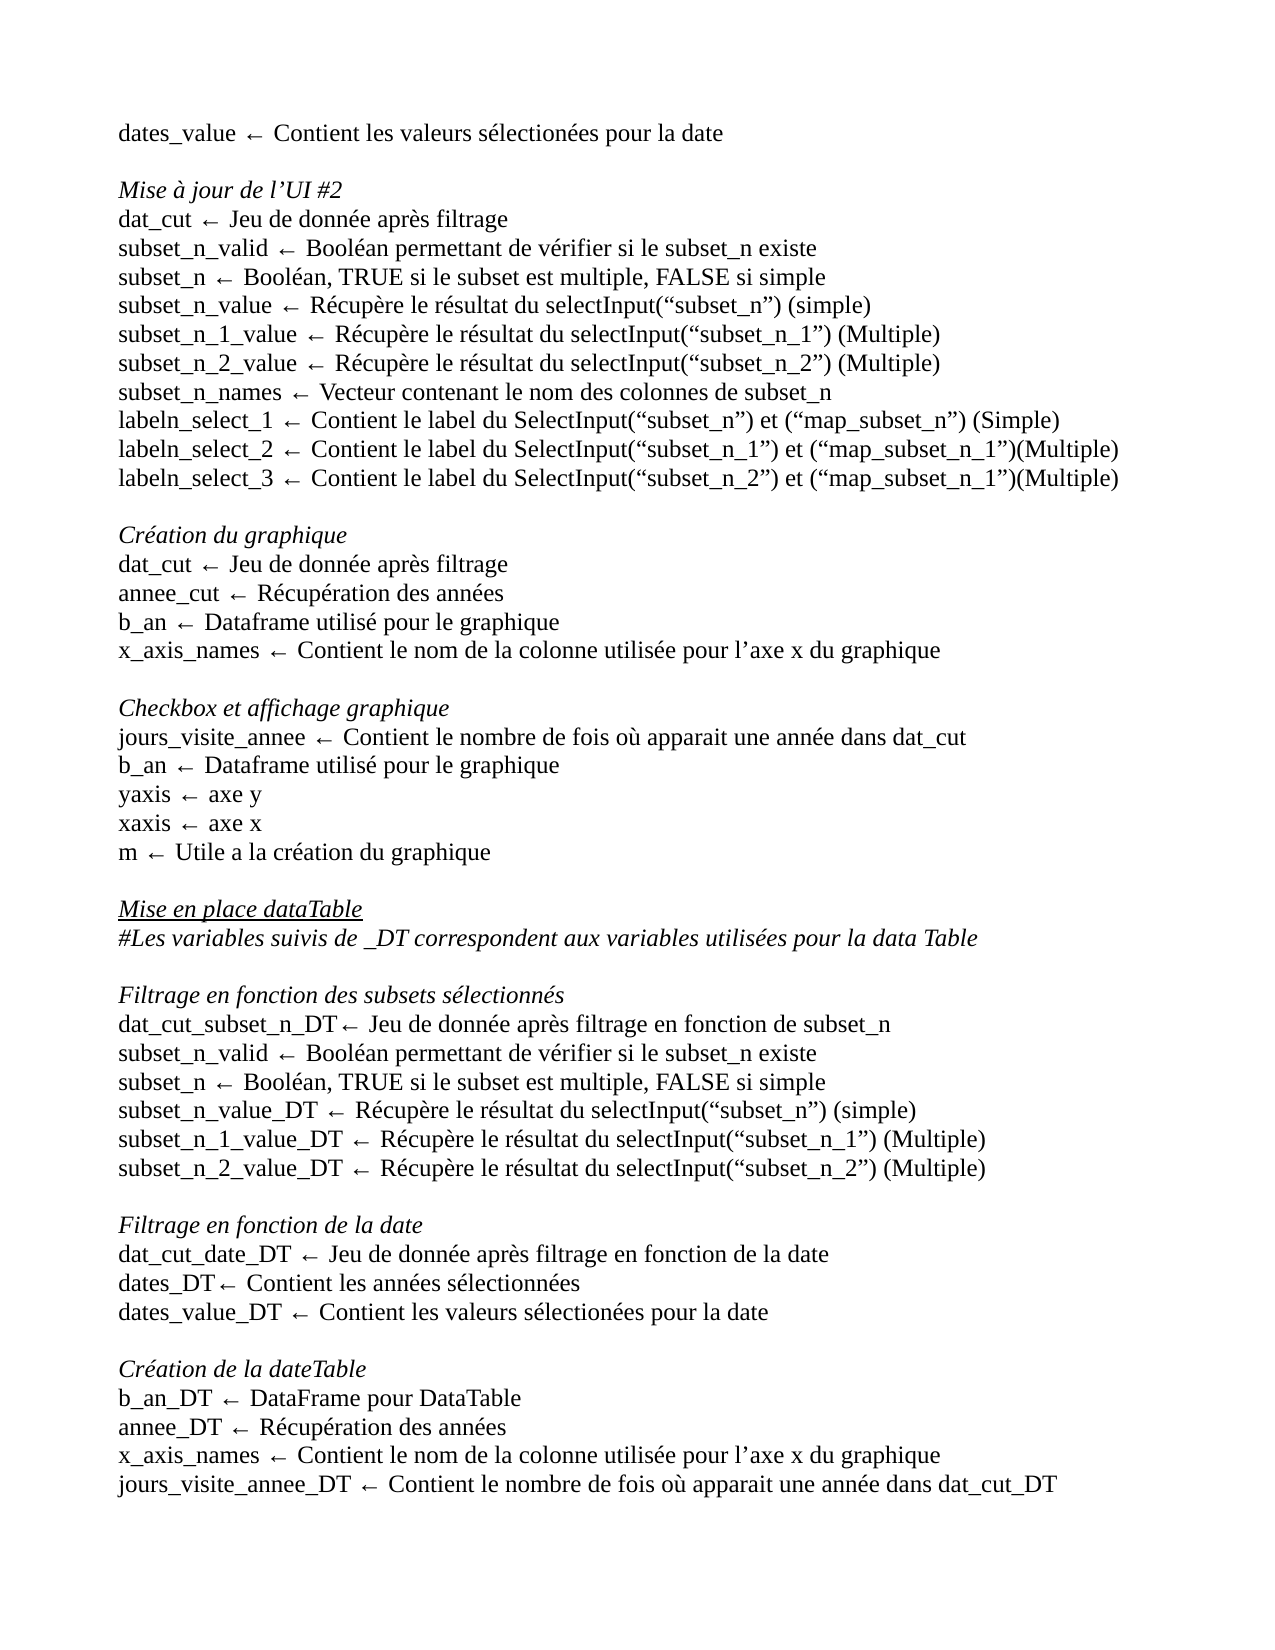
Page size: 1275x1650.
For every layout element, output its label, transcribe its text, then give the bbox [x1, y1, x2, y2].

text subset_n_2_value ← Récupère le résultat du selectInput(“subset_n_2”) (Multiple) [118, 348, 1157, 377]
text Création du graphique [118, 521, 1157, 549]
text jours_visite_annee ← Contient le nombre de fois où apparait une année dans dat_cut [118, 722, 1157, 751]
text b_an_DT ← DataFrame pour DataTable [118, 1383, 1157, 1412]
text b_an ← Dataframe utilisé pour le graphique [118, 751, 1157, 779]
text dates_value ← Contient les valeurs sélectionées pour la date [118, 118, 1157, 147]
text yaxis ← axe y [118, 779, 1157, 808]
text dat_cut ← Jeu de donnée après filtrage [118, 549, 1157, 578]
text Filtrage en fonction des subsets sélectionnés [118, 981, 1157, 1009]
text x_axis_names ← Contient le nom de la colonne utilisée pour l’axe x du graphique [118, 636, 1157, 664]
text annee_DT ← Récupération des années [118, 1412, 1157, 1441]
text dat_cut ← Jeu de donnée après filtrage [118, 204, 1157, 233]
text subset_n ← Booléan, TRUE si le subset est multiple, FALSE si simple [118, 1067, 1157, 1096]
text annee_cut ← Récupération des années [118, 578, 1157, 607]
text dat_cut_date_DT ← Jeu de donnée après filtrage en fonction de la date [118, 1239, 1157, 1268]
text subset_n_valid ← Booléan permettant de vérifier si le subset_n existe [118, 1038, 1157, 1067]
text Checkbox et affichage graphique [118, 693, 1157, 722]
text xaxis ← axe x [118, 808, 1157, 837]
text subset_n_value_DT ← Récupère le résultat du selectInput(“subset_n”) (simple) [118, 1096, 1157, 1124]
text Mise à jour de l’UI #2 [118, 176, 1157, 204]
text Filtrage en fonction de la date [118, 1211, 1157, 1239]
text labeln_select_3 ← Contient le label du SelectInput(“subset_n_2”) et (“map_subset_n_1”)(Multiple) [118, 463, 1157, 492]
text dates_value_DT ← Contient les valeurs sélectionées pour la date [118, 1297, 1157, 1326]
text b_an ← Dataframe utilisé pour le graphique [118, 607, 1157, 636]
text subset_n_valid ← Booléan permettant de vérifier si le subset_n existe [118, 233, 1157, 262]
text #Les variables suivis de _DT correspondent aux variables utilisées pour la data Table [118, 923, 1157, 952]
text subset_n_2_value_DT ← Récupère le résultat du selectInput(“subset_n_2”) (Multiple) [118, 1153, 1157, 1182]
text dat_cut_subset_n_DT← Jeu de donnée après filtrage en fonction de subset_n [118, 1009, 1157, 1038]
text subset_n_names ← Vecteur contenant le nom des colonnes de subset_n [118, 377, 1157, 406]
text m ← Utile a la création du graphique [118, 837, 1157, 866]
text Création de la dateTable [118, 1354, 1157, 1383]
text labeln_select_1 ← Contient le label du SelectInput(“subset_n”) et (“map_subset_n”) (Simple) [118, 406, 1157, 434]
text jours_visite_annee_DT ← Contient le nombre de fois où apparait une année dans dat_cut_DT [118, 1469, 1157, 1498]
text subset_n_1_value ← Récupère le résultat du selectInput(“subset_n_1”) (Multiple) [118, 319, 1157, 348]
text subset_n_value ← Récupère le résultat du selectInput(“subset_n”) (simple) [118, 291, 1157, 319]
text subset_n_1_value_DT ← Récupère le résultat du selectInput(“subset_n_1”) (Multiple) [118, 1124, 1157, 1153]
text subset_n ← Booléan, TRUE si le subset est multiple, FALSE si simple [118, 262, 1157, 291]
text labeln_select_2 ← Contient le label du SelectInput(“subset_n_1”) et (“map_subset_n_1”)(Multiple) [118, 434, 1157, 463]
text Mise en place dataTable [118, 894, 1157, 923]
text x_axis_names ← Contient le nom de la colonne utilisée pour l’axe x du graphique [118, 1441, 1157, 1469]
text dates_DT← Contient les années sélectionnées [118, 1268, 1157, 1297]
